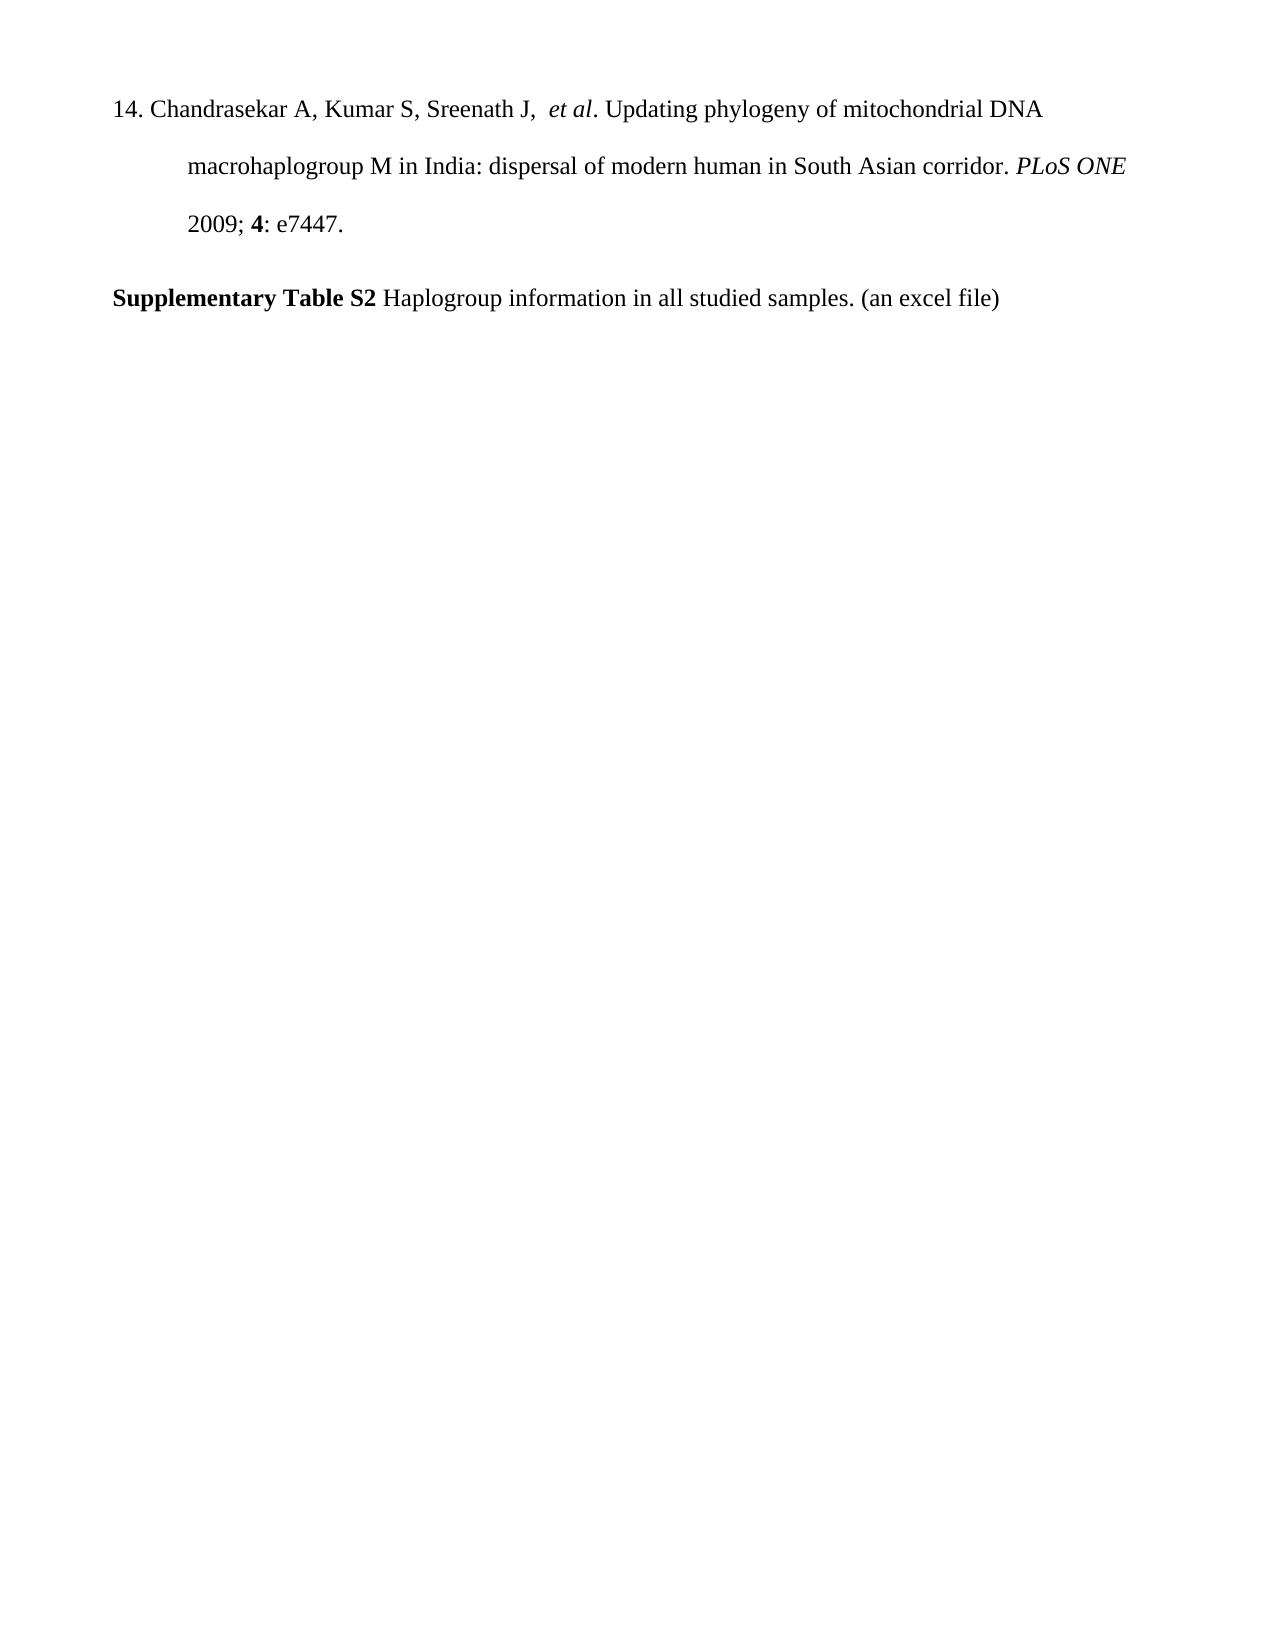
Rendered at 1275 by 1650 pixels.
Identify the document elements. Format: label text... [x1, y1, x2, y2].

text Supplementary Table S2 Haplogroup information in all studied samples. (an excel file) [112, 283, 1181, 312]
text 14. Chandrasekar A, Kumar S, Sreenath J, et al. Updating phylogeny of mitochondrial DNA macrohaplogroup M in India: dispersal of modern human in South Asian corridor. PLoS ONE 2009; 4: e7447. [112, 94, 1181, 237]
